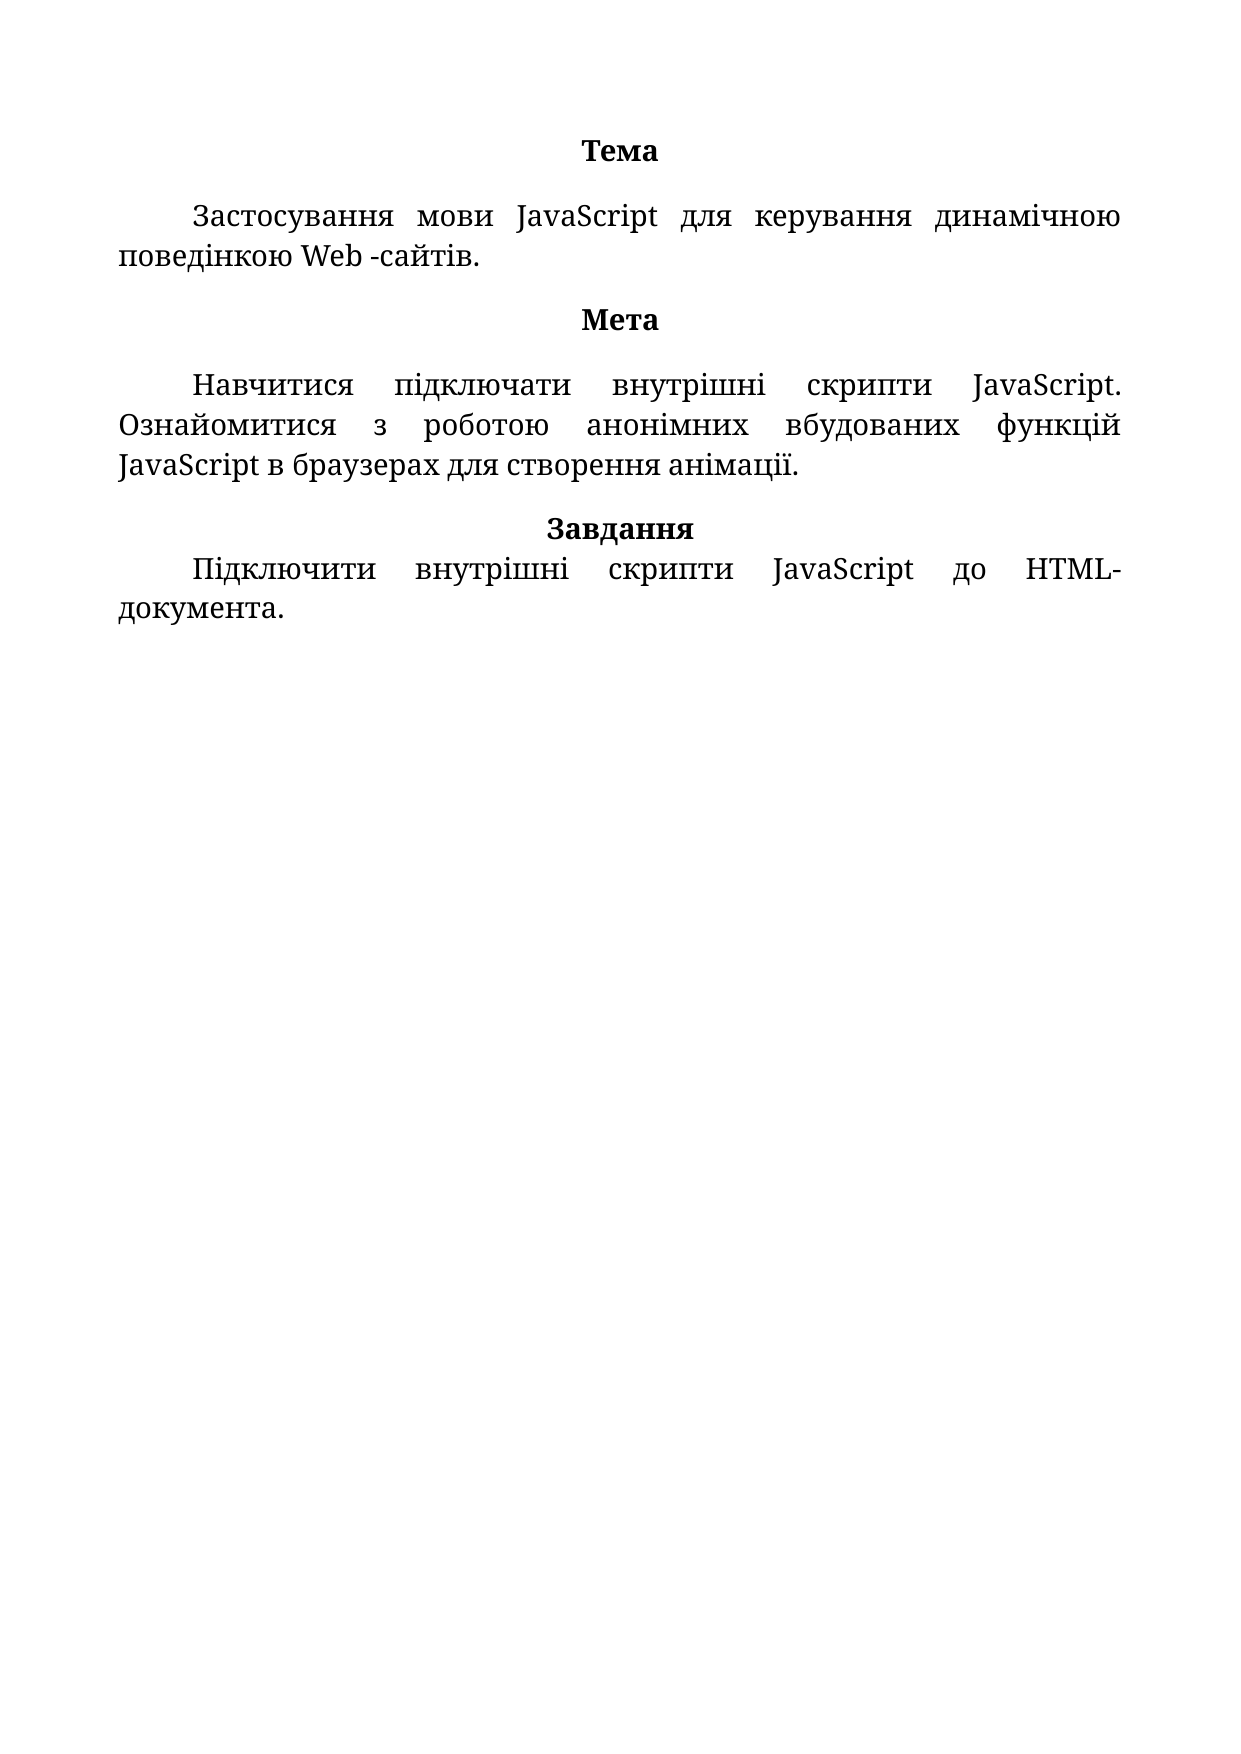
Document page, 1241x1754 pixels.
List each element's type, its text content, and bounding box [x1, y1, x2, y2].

text Застосування мови JavaScript для керування динамічною поведінкою Web -сайтів. [118, 195, 1122, 275]
text Навчитися підключати внутрішні скрипти JavaScript. Ознайомитися з роботою анонімних вбудованих функцій JavaScript в браузерах для створення анімації. [118, 364, 1122, 483]
text Мета [118, 300, 1122, 339]
text Завдання [118, 508, 1122, 548]
text Підключити внутрішні скрипти JavaScript до HTML-документа. [118, 548, 1122, 627]
text Тема [118, 131, 1122, 170]
